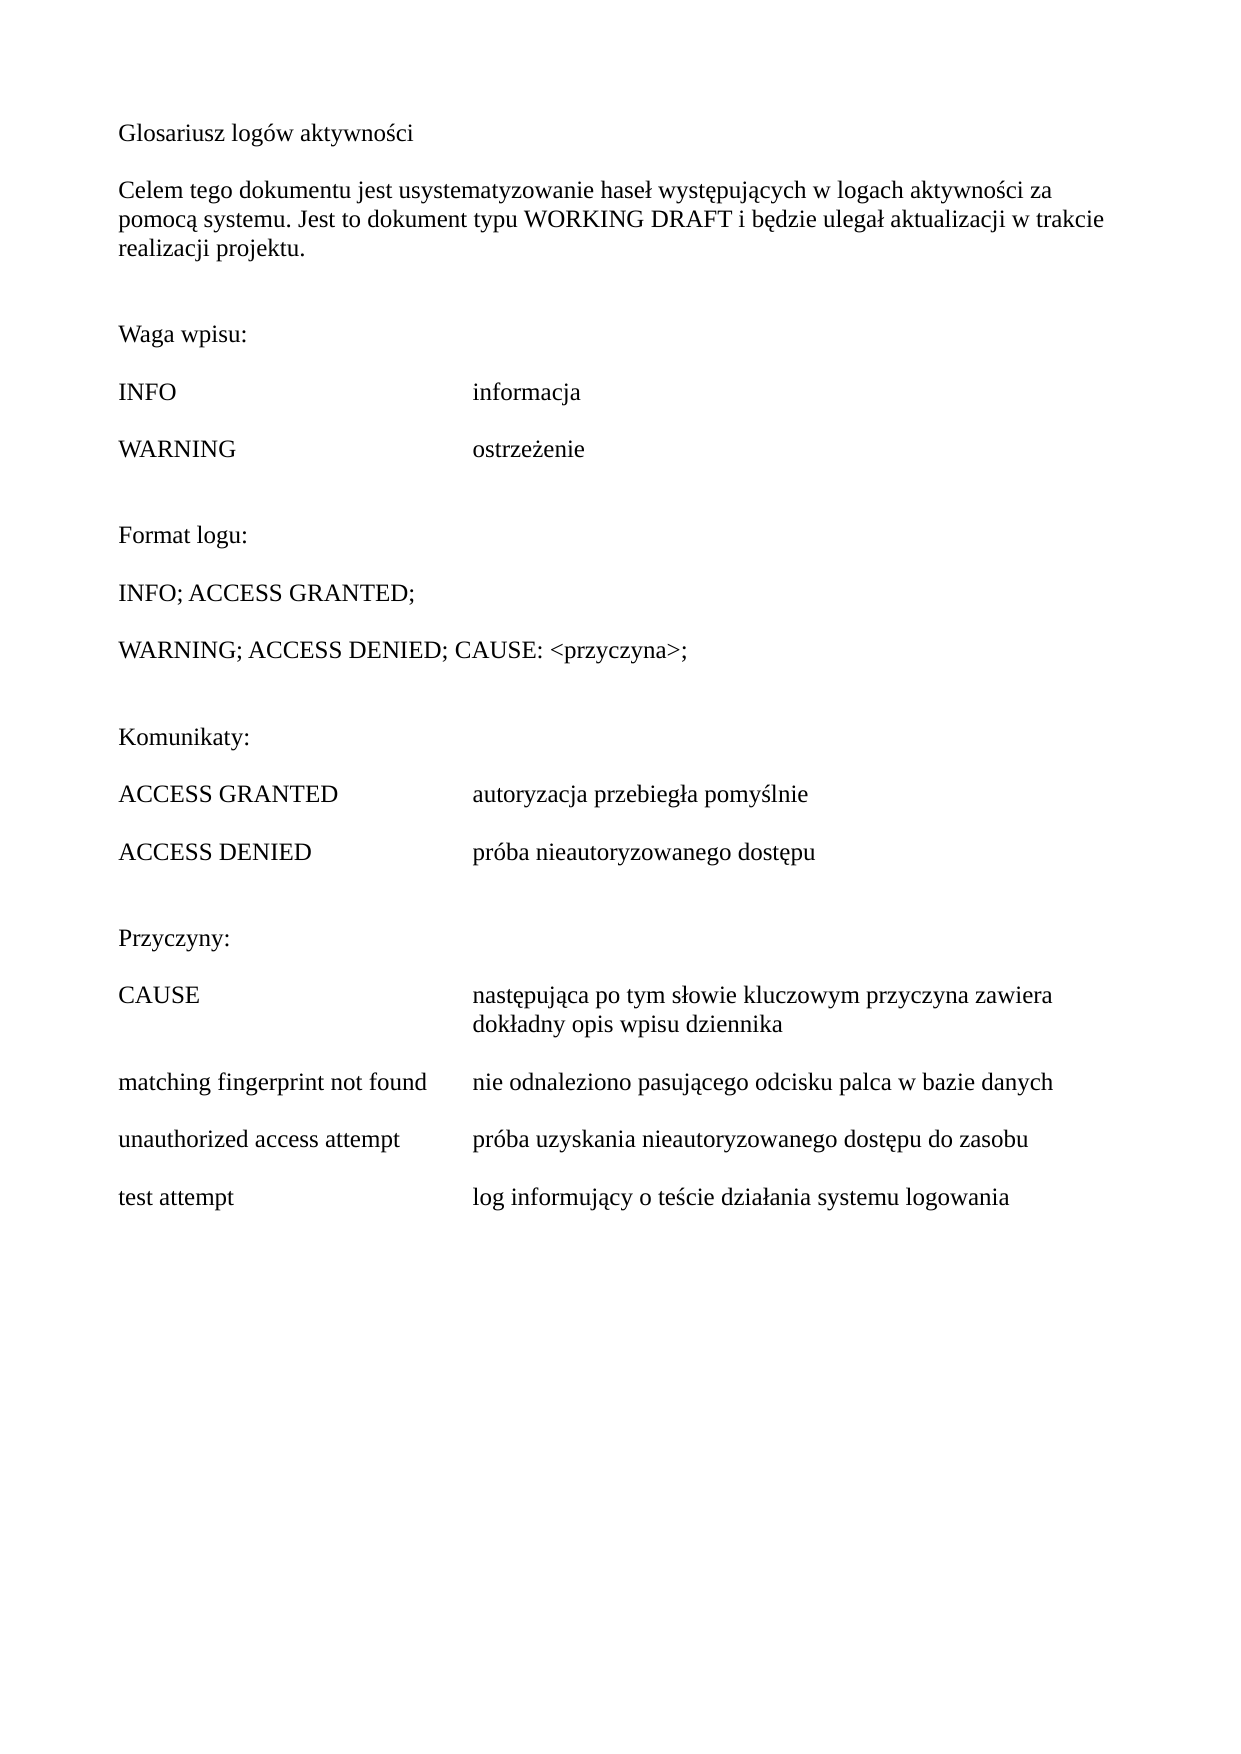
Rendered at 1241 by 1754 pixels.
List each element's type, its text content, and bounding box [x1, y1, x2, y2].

text CAUSE następująca po tym słowie kluczowym przyczyna zawiera dokładny opis wpisu dziennika [118, 981, 1122, 1038]
text ACCESS GRANTED autoryzacja przebiegła pomyślnie [118, 779, 1122, 808]
text Waga wpisu: [118, 319, 1122, 348]
text Przyczyny: [118, 923, 1122, 952]
text Komunikaty: [118, 722, 1122, 751]
text Celem tego dokumentu jest usystematyzowanie haseł występujących w logach aktywności za pomocą systemu. Jest to dokument typu WORKING DRAFT i będzie ulegał aktualizacji w trakcie realizacji projektu. [118, 176, 1122, 262]
text INFO informacja [118, 377, 1122, 406]
text matching fingerprint not found nie odnaleziono pasującego odcisku palca w bazie danych [118, 1067, 1122, 1096]
text unauthorized access attempt próba uzyskania nieautoryzowanego dostępu do zasobu [118, 1124, 1122, 1153]
text test attempt log informujący o teście działania systemu logowania [118, 1182, 1122, 1211]
text ACCESS DENIED próba nieautoryzowanego dostępu [118, 837, 1122, 866]
text INFO; ACCESS GRANTED; [118, 578, 1122, 607]
text Glosariusz logów aktywności [118, 118, 1122, 147]
text WARNING; ACCESS DENIED; CAUSE: <przyczyna>; [118, 636, 1122, 664]
text WARNING ostrzeżenie [118, 434, 1122, 463]
text Format logu: [118, 521, 1122, 549]
